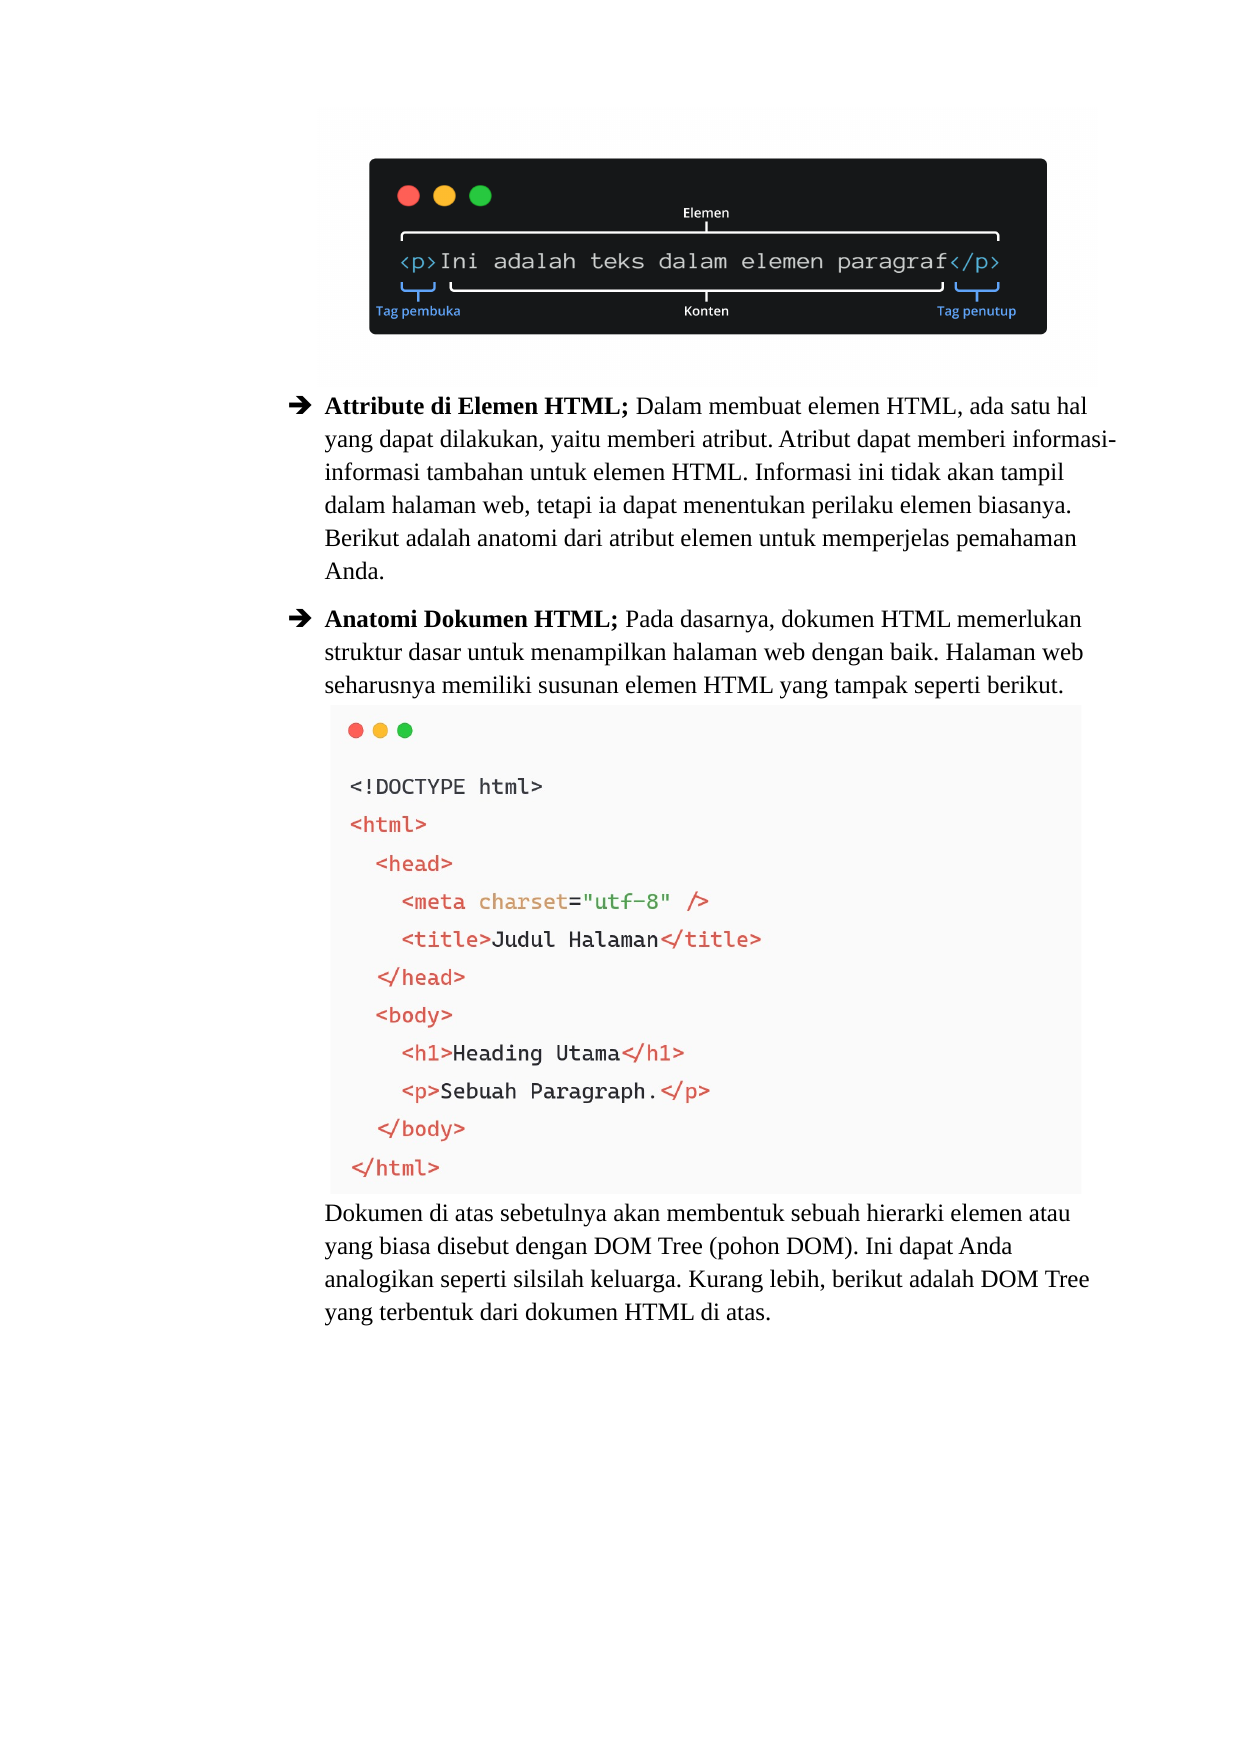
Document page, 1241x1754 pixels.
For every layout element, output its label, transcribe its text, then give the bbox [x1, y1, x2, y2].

list Attribute di Elemen HTML; Dalam membuat elemen HTML, ada satu hal yang dapat dilakukan, yaitu memberi atribut. Atribut dapat memberi informasi-informasi tambahan untuk elemen HTML. Informasi ini tidak akan tampil dalam halaman web, tetapi ia dapat menentukan perilaku elemen biasanya. Berikut adalah anatomi dari atribut elemen untuk memperjelas pemahaman Anda. [287, 118, 1122, 585]
picture [317, 107, 1099, 387]
picture [330, 705, 1082, 1194]
text Dokumen di atas sebetulnya akan membentuk sebuah hierarki elemen atau yang biasa disebut dengan DOM Tree (pohon DOM). Ini dapat Anda analogikan seperti silsilah keluarga. Kurang lebih, berikut adalah DOM Tree yang terbentuk dari dokumen HTML di atas. [287, 718, 1122, 1326]
list Anatomi Dokumen HTML; Pada dasarnya, dokumen HTML memerlukan struktur dasar untuk menampilkan halaman web dengan baik. Halaman web seharusnya memiliki susunan elemen HTML yang tampak seperti berikut. [287, 604, 1122, 699]
